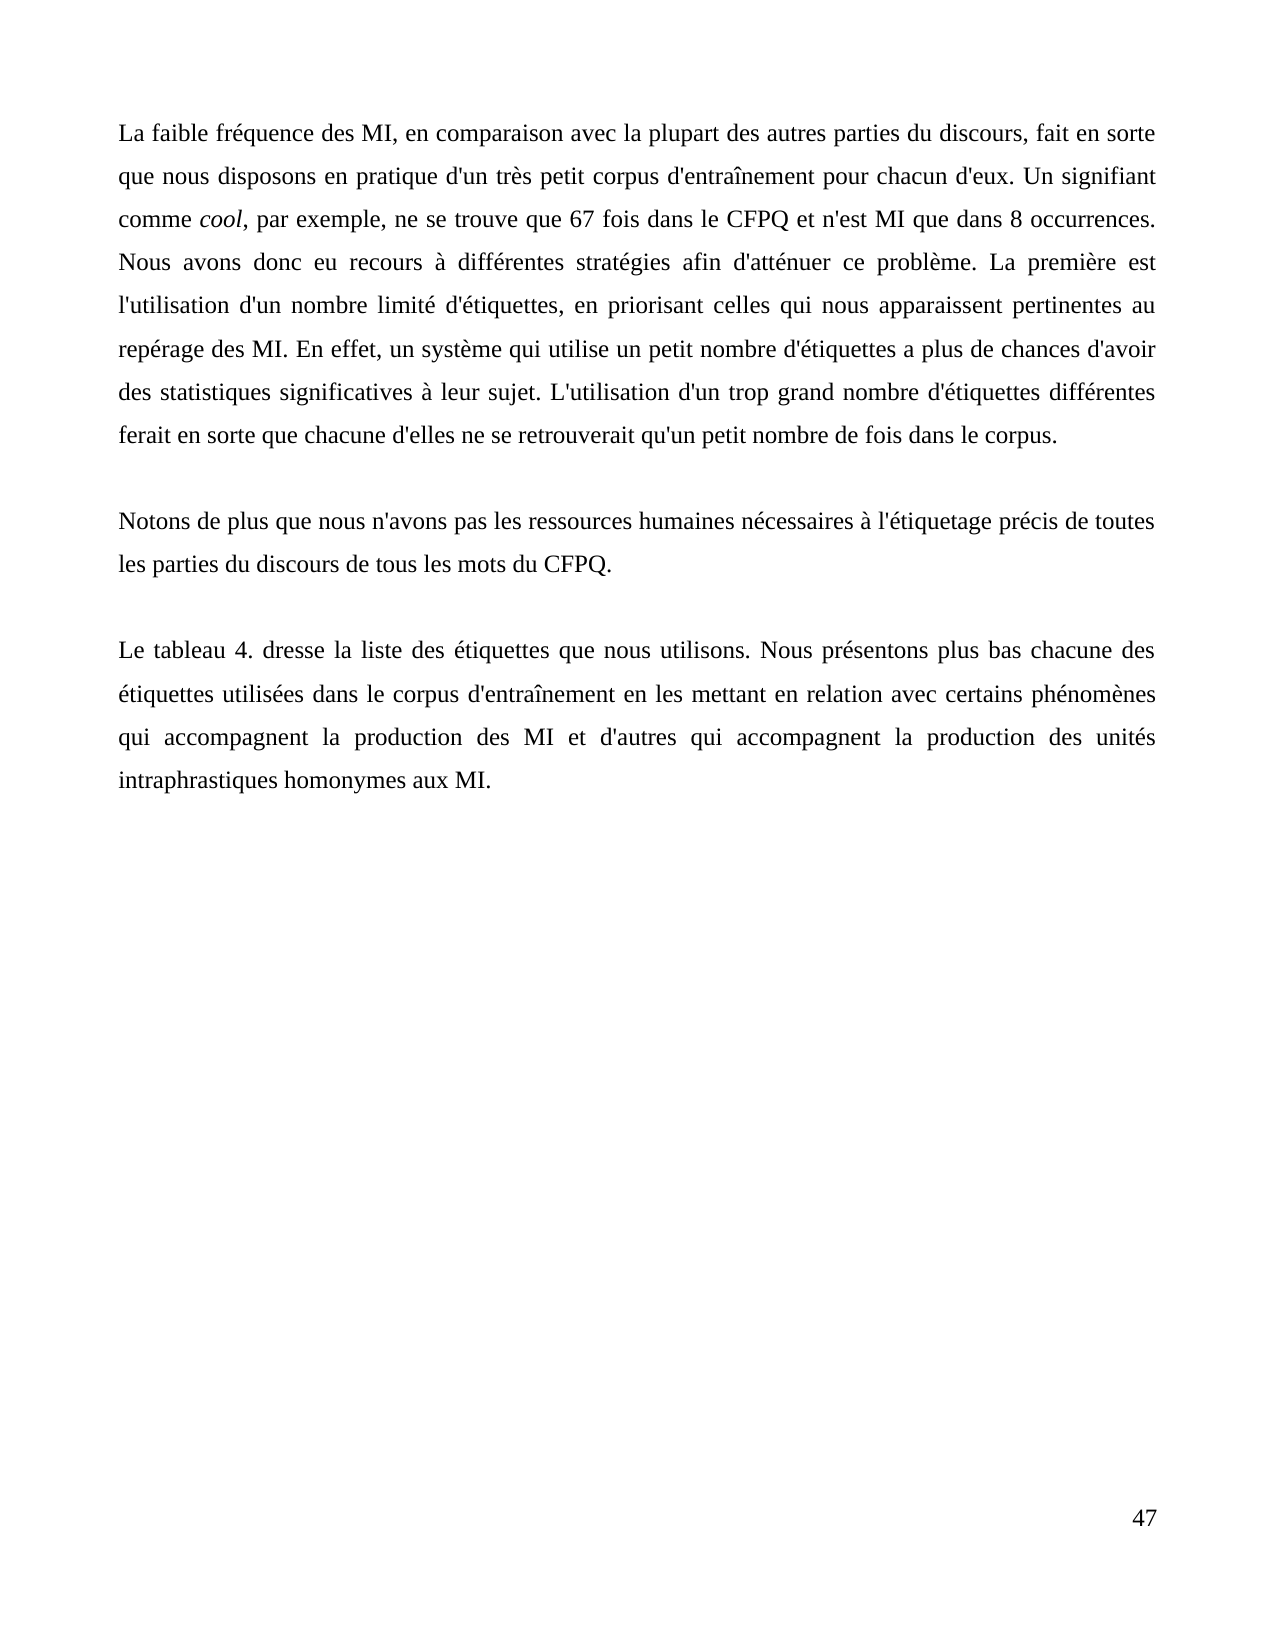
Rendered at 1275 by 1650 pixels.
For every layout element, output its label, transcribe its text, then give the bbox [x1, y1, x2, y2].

text Le tableau 4. dresse la liste des étiquettes que nous utilisons. Nous présentons plus bas chacune des étiquettes utilisées dans le corpus d'entraînement en les mettant en relation avec certains phénomènes qui accompagnent la production des MI et d'autres qui accompagnent la production des unités intraphrastiques homonymes aux MI. [118, 636, 1157, 794]
text La faible fréquence des MI, en comparaison avec la plupart des autres parties du discours, fait en sorte que nous disposons en pratique d'un très petit corpus d'entraînement pour chacun d'eux. Un signifiant comme cool, par exemple, ne se trouve que 67 fois dans le CFPQ et n'est MI que dans 8 occurrences. Nous avons donc eu recours à différentes stratégies afin d'atténuer ce problème. La première est l'utilisation d'un nombre limité d'étiquettes, en priorisant celles qui nous apparaissent pertinentes au repérage des MI. En effet, un système qui utilise un petit nombre d'étiquettes a plus de chances d'avoir des statistiques significatives à leur sujet. L'utilisation d'un trop grand nombre d'étiquettes différentes ferait en sorte que chacune d'elles ne se retrouverait qu'un petit nombre de fois dans le corpus. [118, 118, 1157, 449]
text Notons de plus que nous n'avons pas les ressources humaines nécessaires à l'étiquetage précis de toutes les parties du discours de tous les mots du CFPQ. [118, 506, 1157, 578]
